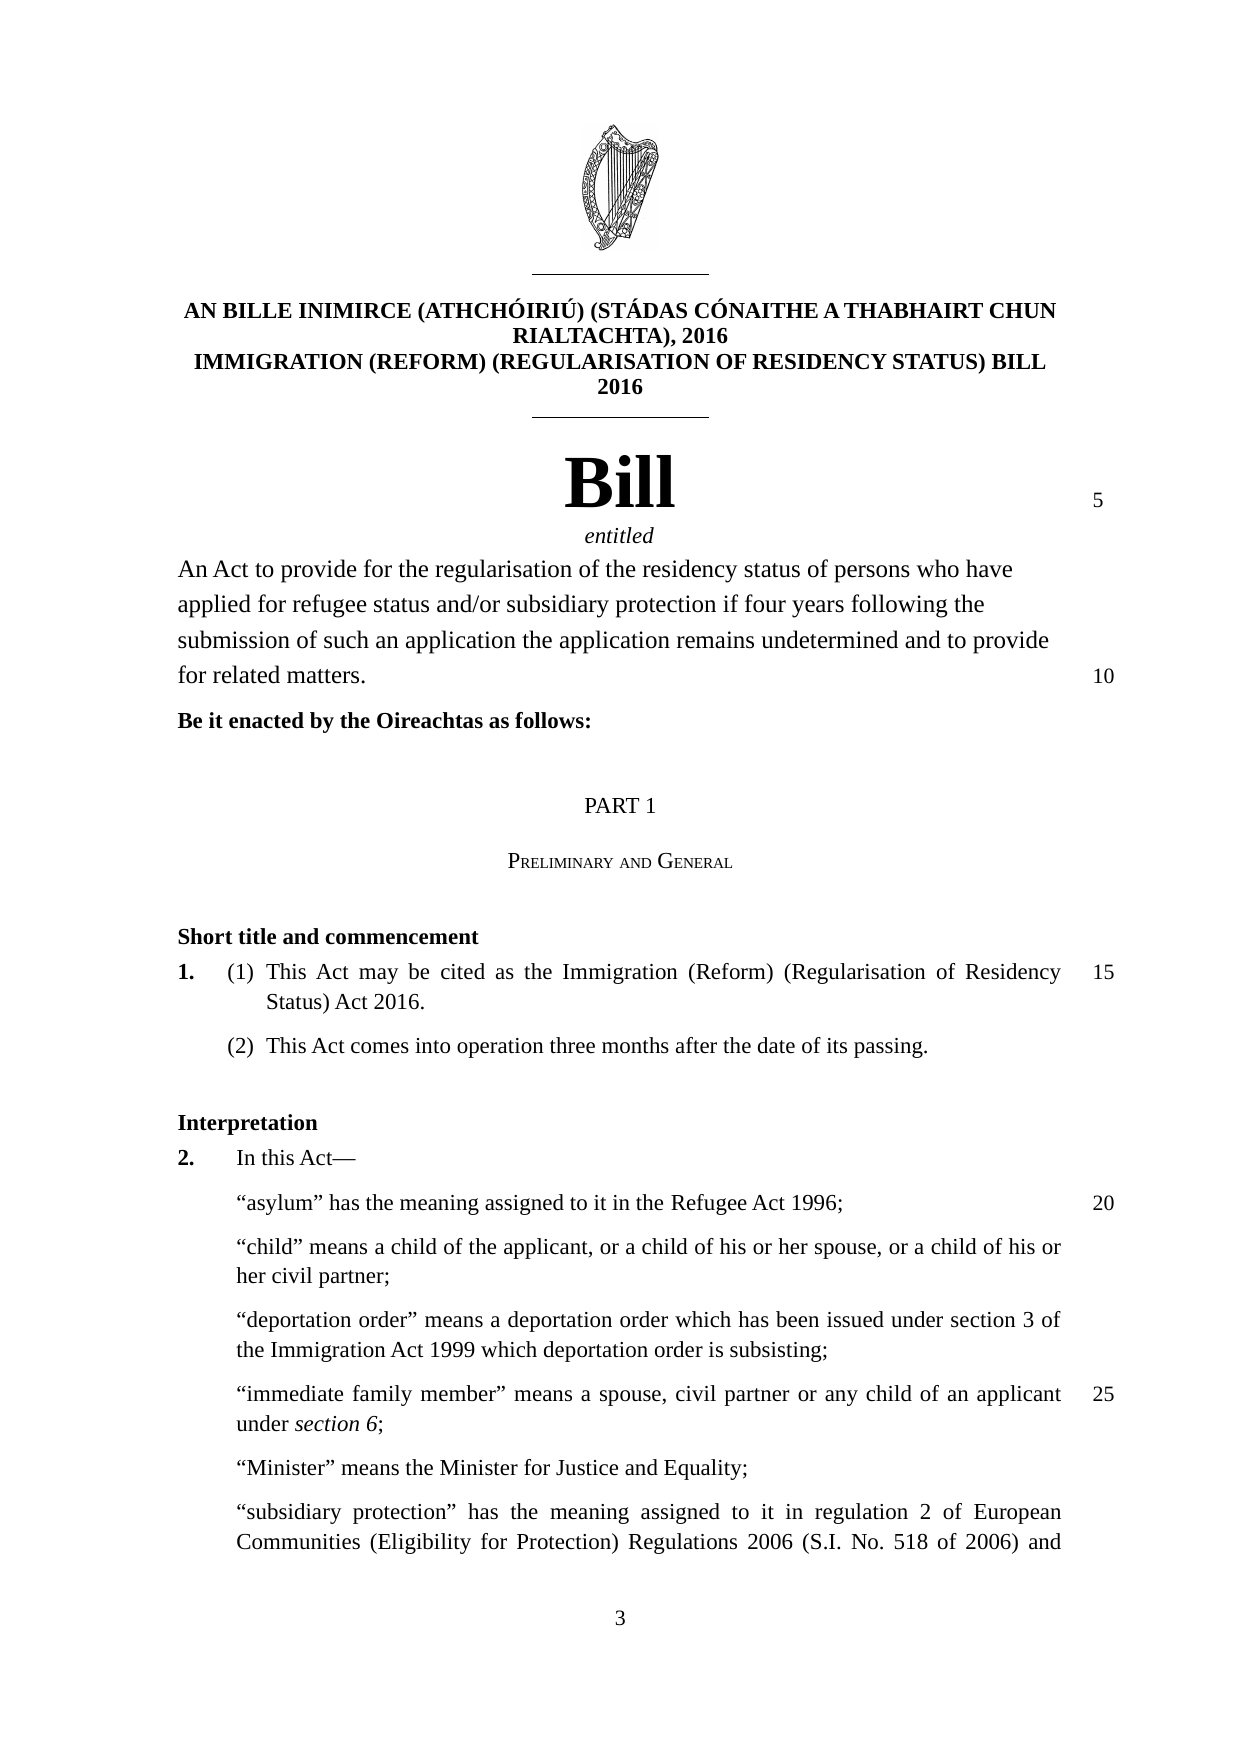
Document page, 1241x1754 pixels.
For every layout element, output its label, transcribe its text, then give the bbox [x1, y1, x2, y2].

text “asylum” has the meaning assigned to it in the Refugee Act 1996; [177, 1186, 1063, 1216]
text 1. (1) This Act may be cited as the Immigration (Reform) (Regularisation of Residency Status) Act 2016. [177, 956, 1063, 1015]
text Bill [177, 440, 1063, 523]
text Interpretation [177, 1107, 1063, 1136]
title Preliminary and General [177, 848, 1063, 873]
title Immigration (Reform) (Regularisation of Residency Status) Bill 2016 [177, 348, 1063, 399]
text “deportation order” means a deportation order which has been issued under section 3 of the Immigration Act 1999 which deportation order is subsisting; [177, 1304, 1063, 1363]
text PART 1 [177, 793, 1063, 818]
text 2. In this Act⁠— [177, 1142, 1063, 1172]
picture [295, 117, 945, 257]
text “child” means a child of the applicant, or a child of his or her spouse, or a child of his or her civil partner; [177, 1231, 1063, 1289]
text Be it enacted by the Oireachtas as follows: [177, 708, 1063, 734]
text Short title and commencement [177, 921, 1063, 950]
text “Minister” means the Minister for Justice and Equality; [177, 1452, 1063, 1481]
text “subsidiary protection” has the meaning assigned to it in regulation 2 of European Communities (Eligibility for Protection) Regulations 2006 (S.I. No. 518 of 2006) and [177, 1496, 1063, 1555]
title An Act to provide for the regularisation of the residency status of persons who have applied for refugee status and/or subsidiary protection if four years following the submission of such an application the application remains undetermined and to provide for related matters. [177, 549, 1063, 691]
text (2) This Act comes into operation three months after the date of its passing. [177, 1030, 1063, 1059]
title entitled [177, 523, 1063, 549]
text “immediate family member” means a spouse, civil partner or any child of an applicant under section 6; [177, 1378, 1063, 1437]
title AN BILLE INIMIRCE (ATHCHÓIRIÚ) (STÁDAS CÓNAITHE A THABHAIRT CHUN RIALTACHTA), 2016 [177, 297, 1063, 348]
